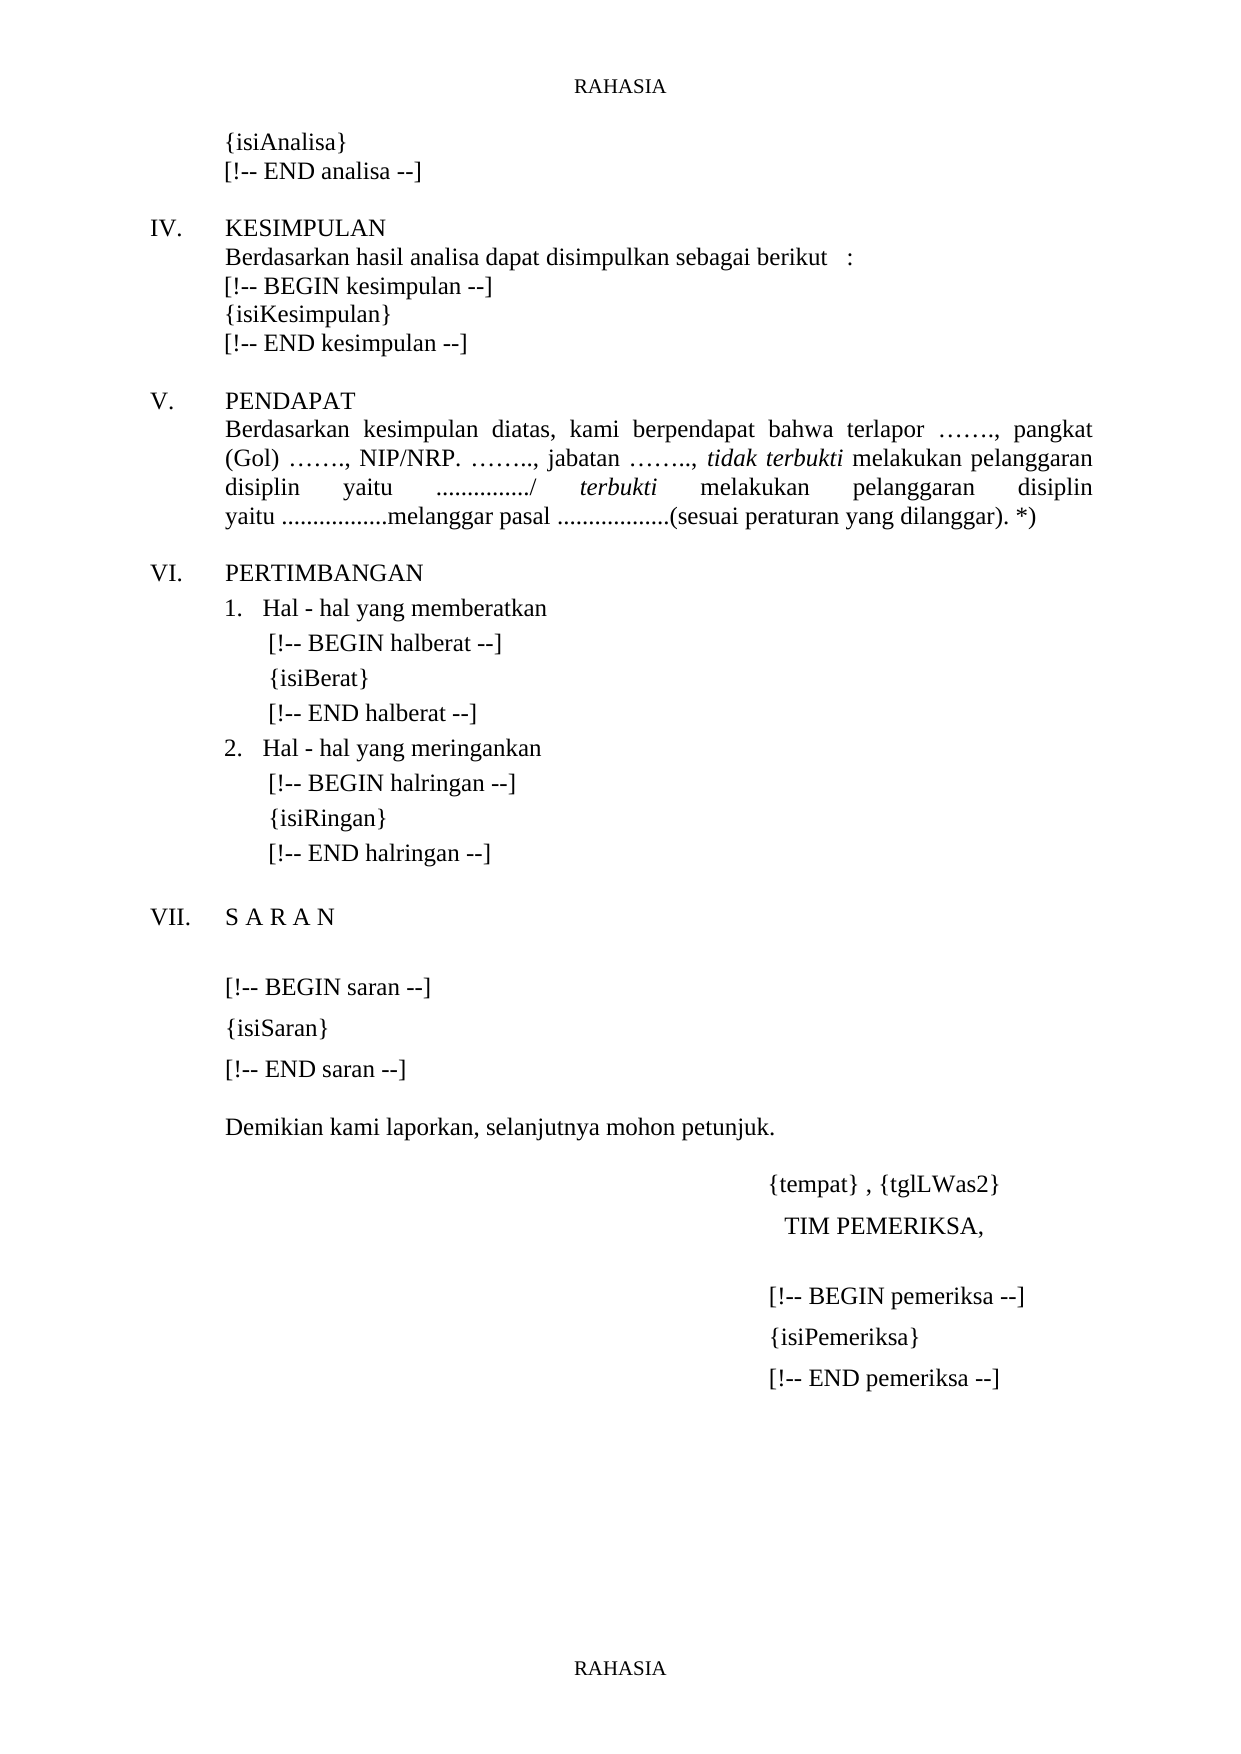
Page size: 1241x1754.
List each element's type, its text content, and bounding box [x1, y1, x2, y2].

list {isiAnalisa} [224, 127, 1093, 156]
list [!-- END halringan --] [224, 838, 1093, 867]
list [!-- BEGIN pemeriksa --] [731, 1281, 1093, 1309]
text Berdasarkan hasil analisa dapat disimpulkan sebagai berikut : [150, 242, 1093, 271]
text IV. KESIMPULAN [150, 213, 1093, 242]
list S A R A N [150, 902, 1093, 931]
text [!-- BEGIN kesimpulan --] [224, 271, 1093, 299]
list {isiBerat} [224, 663, 1093, 692]
list [!-- END halberat --] [224, 698, 1093, 727]
list {isiPemeriksa} [731, 1322, 1093, 1351]
list [!-- BEGIN halberat --] [224, 628, 1093, 657]
text [!-- BEGIN saran --] [225, 972, 1093, 1001]
list Hal - hal yang memberatkan [224, 593, 1093, 622]
list Hal - hal yang meringankan [224, 733, 1093, 762]
text {isiSaran} [225, 1013, 1093, 1042]
text [!-- END saran --] [225, 1054, 1093, 1083]
text Demikian kami laporkan, selanjutnya mohon petunjuk. [225, 1112, 1093, 1141]
text {isiKesimpulan} [224, 299, 1093, 328]
text TIM PEMERIKSA, [675, 1211, 1093, 1239]
list {isiRingan} [224, 803, 1093, 832]
text V. PENDAPAT [150, 386, 1093, 414]
list [!-- BEGIN halringan --] [224, 768, 1093, 797]
list [!-- END analisa --] [224, 156, 1093, 184]
text [!-- END kesimpulan --] [224, 328, 1093, 357]
text Berdasarkan kesimpulan diatas, kami berpendapat bahwa terlapor ……., pangkat (Gol) ……., NIP/NRP. …….., jabatan …….., tidak terbukti melakukan pelanggaran disiplin yaitu .............../ terbukti melakukan pelanggaran disiplin yaitu .................melanggar pasal ..................(sesuai peraturan yang dilanggar). *) [150, 414, 1093, 529]
text {tempat} , {tglLWas2} [675, 1169, 1093, 1198]
list [!-- END pemeriksa --] [731, 1363, 1093, 1392]
text VI. PERTIMBANGAN [150, 558, 1093, 587]
